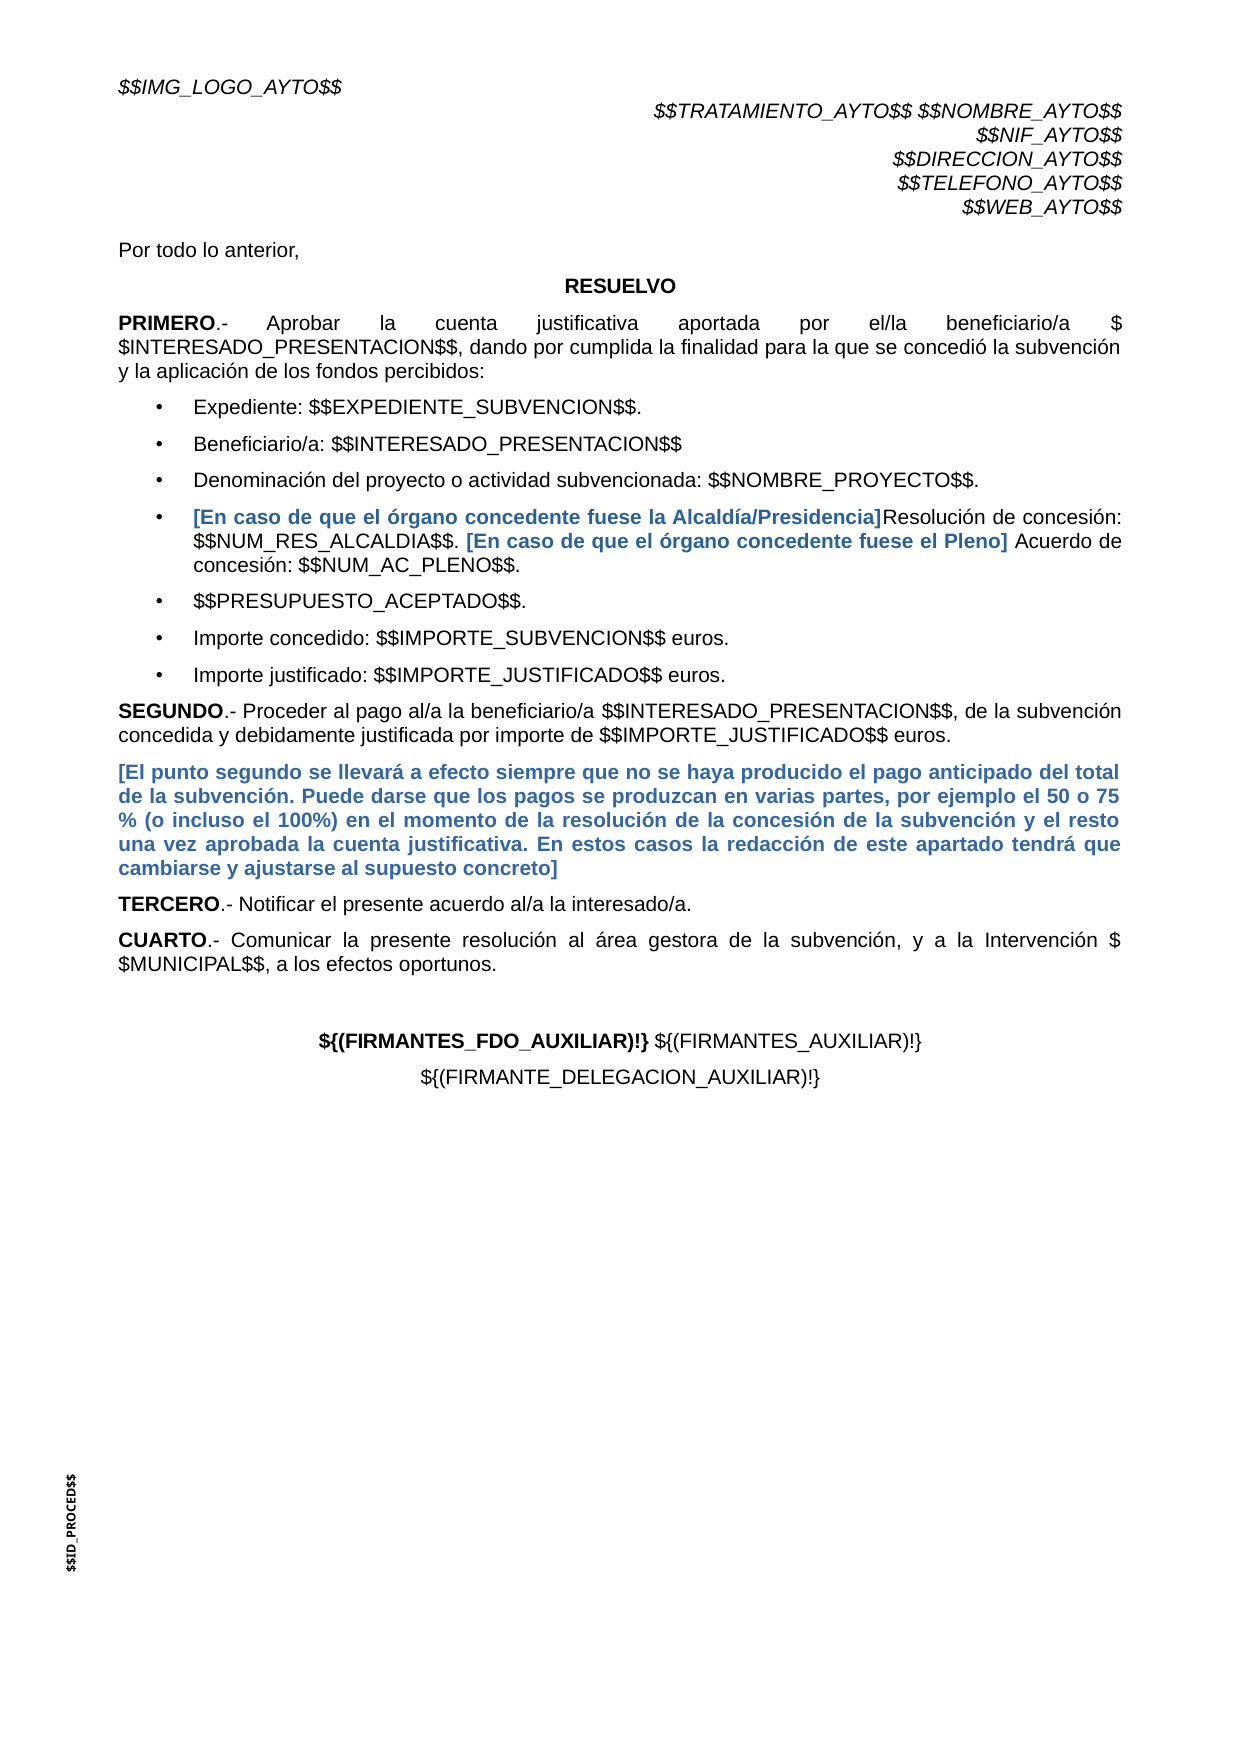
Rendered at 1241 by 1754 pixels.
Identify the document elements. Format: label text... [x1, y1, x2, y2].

text Por todo lo anterior, [118, 238, 1122, 262]
text SEGUNDO.- Proceder al pago al/a la beneficiario/a $$INTERESADO_PRESENTACION$$, de la subvención concedida y debidamente justificada por importe de $$IMPORTE_JUSTIFICADO$$ euros. [118, 699, 1122, 747]
text RESUELVO [118, 274, 1122, 298]
list Beneficiario/a: $$INTERESADO_PRESENTACION$$ [156, 432, 1122, 456]
text PRIMERO.- Aprobar la cuenta justificativa aportada por el/la beneficiario/a $$INTERESADO_PRESENTACION$$, dando por cumplida la finalidad para la que se concedió la subvención y la aplicación de los fondos percibidos: [118, 311, 1122, 383]
list Expediente: $$EXPEDIENTE_SUBVENCION$$. [156, 395, 1122, 419]
text [#if FIRMANTES!?length > 1] [#assign FIRMANTES_FDO_AUXILIAR="Fdo:"] [#assign FIRMANTES_AUXILIAR=FIRMANTES] [#else] [#assign FIRMANTES_FDO_AUXILIAR="Fdo:"] [#assign FIRMANTES_AUXILIAR="El/La Alcalde/sa"] [/#if] [#if FIRMANTE_DELEGACION!?length > 1] [#assign FIRMANTE_DELEGACION_AUXILIAR=FIRMANTE_DELEGACION] [/#if]${(FIRMANTES_FDO_AUXILIAR)!} ${(FIRMANTES_AUXILIAR)!} [118, 1028, 1122, 1052]
list Importe justificado: $$IMPORTE_JUSTIFICADO$$ euros. [156, 662, 1122, 687]
text ${(FIRMANTE_DELEGACION_AUXILIAR)!} [118, 1065, 1122, 1089]
list $$PRESUPUESTO_ACEPTADO$$. [156, 589, 1122, 613]
list [En caso de que el órgano concedente fuese la Alcaldía/Presidencia]Resolución de concesión: $$NUM_RES_ALCALDIA$$. [En caso de que el órgano concedente fuese el Pleno] Acuerdo de concesión: $$NUM_AC_PLENO$$. [156, 505, 1122, 577]
text TERCERO.- Notificar el presente acuerdo al/a la interesado/a. [118, 892, 1122, 916]
text CUARTO.- Comunicar la presente resolución al área gestora de la subvención, y a la Intervención $$MUNICIPAL$$, a los efectos oportunos. [118, 928, 1122, 976]
list Denominación del proyecto o actividad subvencionada: $$NOMBRE_PROYECTO$$. [156, 468, 1122, 492]
list Importe concedido: $$IMPORTE_SUBVENCION$$ euros. [156, 626, 1122, 650]
text [El punto segundo se llevará a efecto siempre que no se haya producido el pago anticipado del total de la subvención. Puede darse que los pagos se produzcan en varias partes, por ejemplo el 50 o 75 % (o incluso el 100%) en el momento de la resolución de la concesión de la subvención y el resto una vez aprobada la cuenta justificativa. En estos casos la redacción de este apartado tendrá que cambiarse y ajustarse al supuesto concreto] [118, 759, 1122, 879]
